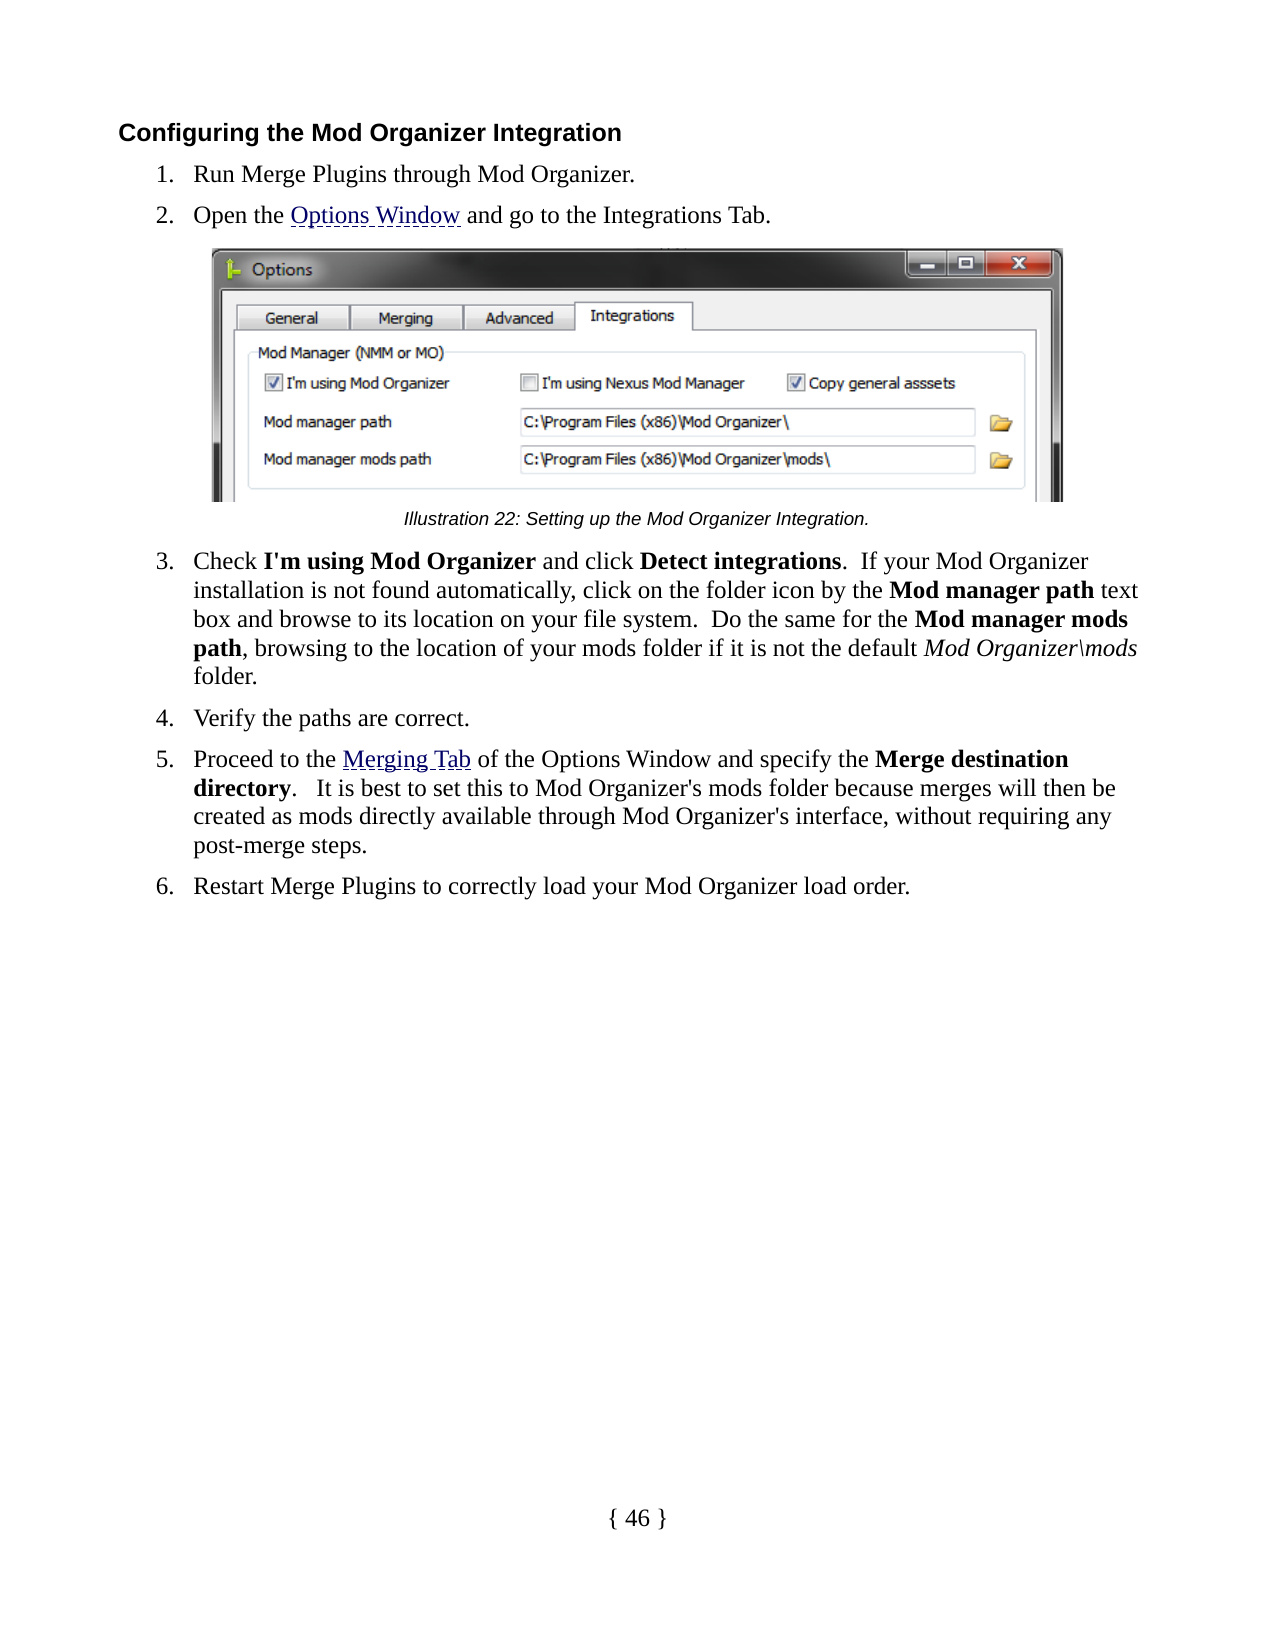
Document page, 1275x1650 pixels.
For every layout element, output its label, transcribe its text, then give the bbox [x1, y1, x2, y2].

list Illustration 22: Setting up the Mod Organizer Integration. [211, 502, 1064, 529]
list Check I'm using Mod Organizer and click Detect integrations. If your Mod Organizer installation is not found automatically, click on the folder icon by the Mod manager path text box and browse to its location on your file system. Do the same for the Mod manager mods path, browsing to the location of your mods folder if it is not the default Mod Organizer\mods folder. [156, 242, 1157, 690]
subtitle Configuring the Mod Organizer Integration [118, 118, 1157, 147]
picture [211, 248, 1064, 502]
list Proceed to the Merging Tab of the Options Window and specify the Merge destination directory. It is best to set this to Mod Organizer's mods folder because merges will then be created as mods directly available through Mod Organizer's interface, without requiring any post-merge steps. [156, 744, 1157, 859]
list Restart Merge Plugins to correctly load your Mod Organizer load order. [156, 871, 1157, 900]
list Verify the paths are correct. [156, 703, 1157, 731]
list Run Merge Plugins through Mod Organizer. [156, 159, 1157, 188]
list Open the Options Window and go to the Integrations Tab. [156, 201, 1157, 229]
